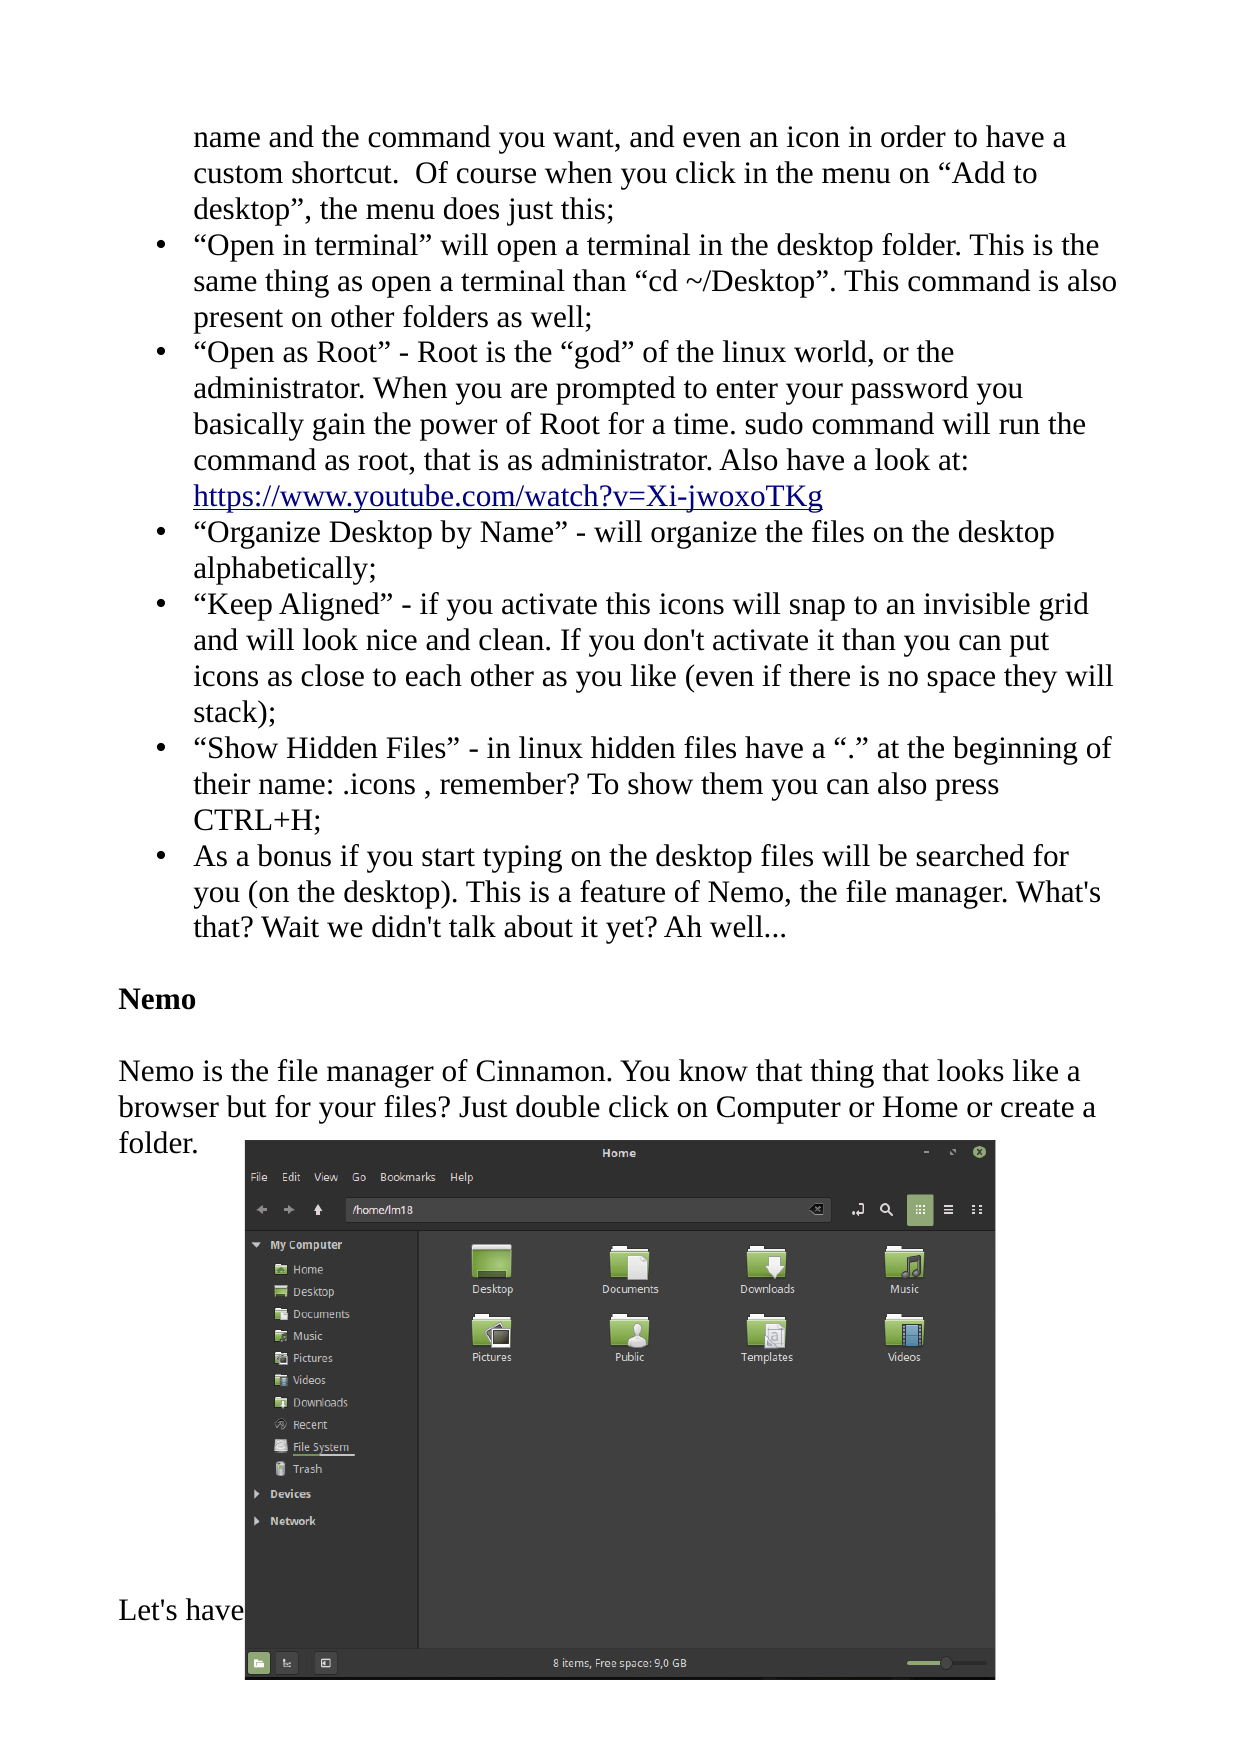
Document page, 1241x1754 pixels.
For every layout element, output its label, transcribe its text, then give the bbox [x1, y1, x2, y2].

list “Organize Desktop by Name” - will organize the files on the desktop alphabetically; [156, 513, 1122, 585]
picture [244, 1140, 996, 1680]
list “Show Hidden Files” - in linux hidden files have a “.” at the beginning of their name: .icons , remember? To show them you can also press CTRL+H; [156, 729, 1122, 837]
text Nemo is the file manager of Cinnamon. You know that thing that looks like a browser but for your files? Just double click on Computer or Home or create a folder. [118, 1052, 1122, 1160]
text Nemo [118, 981, 1122, 1017]
list “Open as Root” - Root is the “god” of the linux world, or the administrator. When you are prompted to enter your password you basically gain the power of Root for a time. sudo command will run the command as root, that is as administrator. Also have a look at: [156, 334, 1122, 477]
list “Open in terminal” will open a terminal in the desktop folder. This is the same thing as open a terminal than “cd ~/Desktop”. This command is also present on other folders as well; [156, 226, 1122, 334]
list “Keep Aligned” - if you activate this icons will snap to an invisible grid and will look nice and clean. If you don't activate it than you can put icons as close to each other as you like (even if there is no space they will stack); [156, 585, 1122, 729]
list As a bonus if you start typing on the desktop files will be searched for you (on the desktop). This is a feature of Nemo, the file manager. What's that? Wait we didn't talk about it yet? Ah well... [156, 837, 1122, 945]
text Let's have [118, 1592, 244, 1627]
list name and the command you want, and even an icon in order to have a custom shortcut. Of course when you click in the menu on “Add to desktop”, the menu does just this; [156, 118, 1122, 226]
list https://www.youtube.com/watch?v=Xi-jwoxoTKg [156, 477, 1122, 513]
